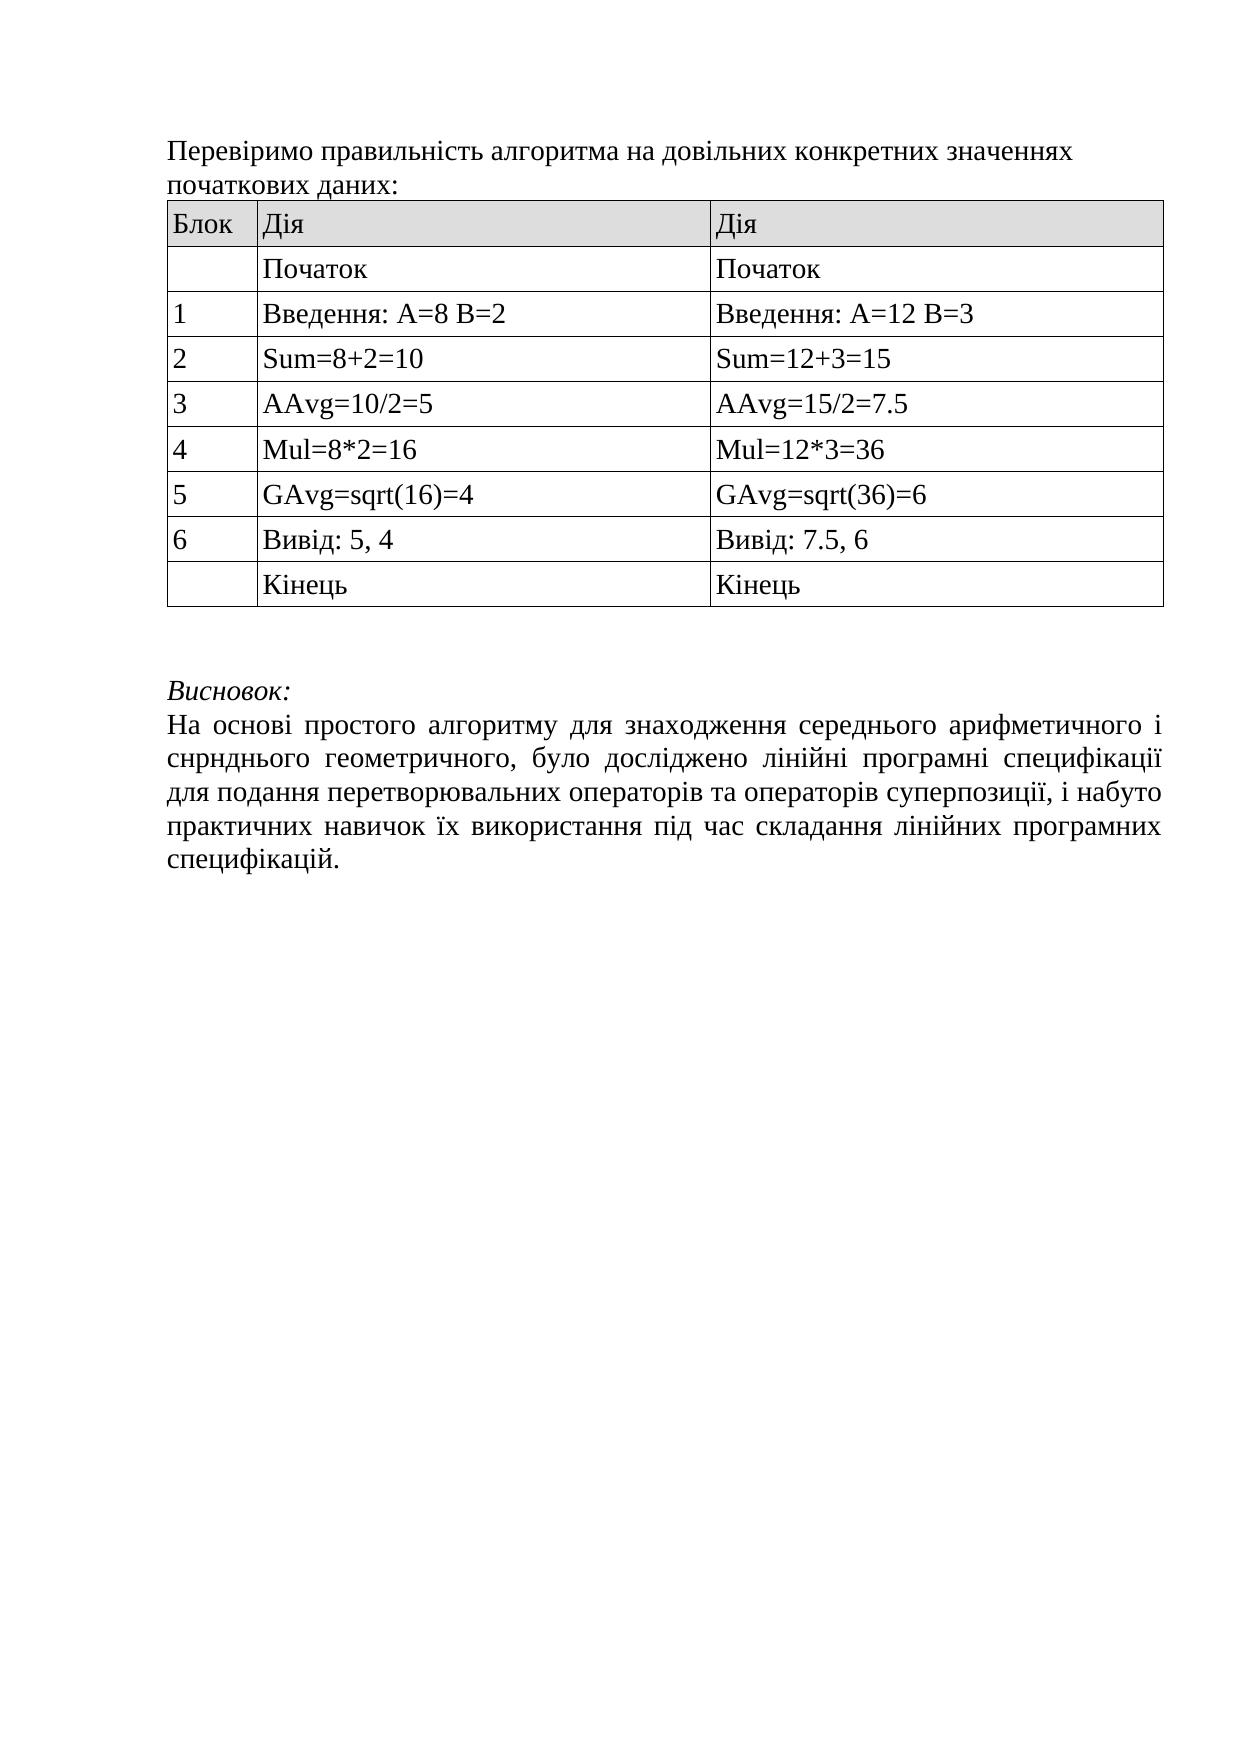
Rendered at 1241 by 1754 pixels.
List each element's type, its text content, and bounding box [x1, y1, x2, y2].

table_cell Кінець [711, 562, 1163, 606]
table_cell [168, 247, 257, 291]
table_cell Mul=12*3=36 [711, 427, 1163, 471]
table_cell 2 [168, 337, 257, 381]
table_cell Початок [258, 247, 710, 291]
table_cell Sum=8+2=10 [258, 337, 710, 381]
table_cell AAvg=15/2=7.5 [711, 382, 1163, 426]
table_cell Введення: A=8 B=2 [258, 292, 710, 336]
table_cell Кінець [258, 562, 710, 606]
table_header Блок [168, 201, 257, 246]
table_header Дія [258, 201, 710, 246]
table_cell 1 [168, 292, 257, 336]
text Перевіримо правильність алгоритма на довільних конкретних значеннях початкових даних: [167, 133, 1163, 200]
table_cell Вивід: 5, 4 [258, 517, 710, 561]
table_cell 3 [168, 382, 257, 426]
table_cell Введення: A=12 B=3 [711, 292, 1163, 336]
table_cell [168, 562, 257, 606]
table_cell 4 [168, 427, 257, 471]
table_cell Початок [711, 247, 1163, 291]
text На основі простого алгоритму для знаходження середнього арифметичного і снрнднього геометричного, було досліджено лінійні програмні специфікації для подання перетворювальних операторів та операторів суперпозиції, і набуто практичних навичок їх використання під час складання лінійних програмних специфікацій. [167, 707, 1163, 875]
table_cell 6 [168, 517, 257, 561]
table_header Дія [711, 201, 1163, 246]
table_cell Вивід: 7.5, 6 [711, 517, 1163, 561]
table_cell GAvg=sqrt(36)=6 [711, 472, 1163, 516]
text Висновок: [167, 673, 1163, 707]
table_cell Sum=12+3=15 [711, 337, 1163, 381]
table_cell Mul=8*2=16 [258, 427, 710, 471]
table_cell AAvg=10/2=5 [258, 382, 710, 426]
table_cell GAvg=sqrt(16)=4 [258, 472, 710, 516]
table_cell 5 [168, 472, 257, 516]
